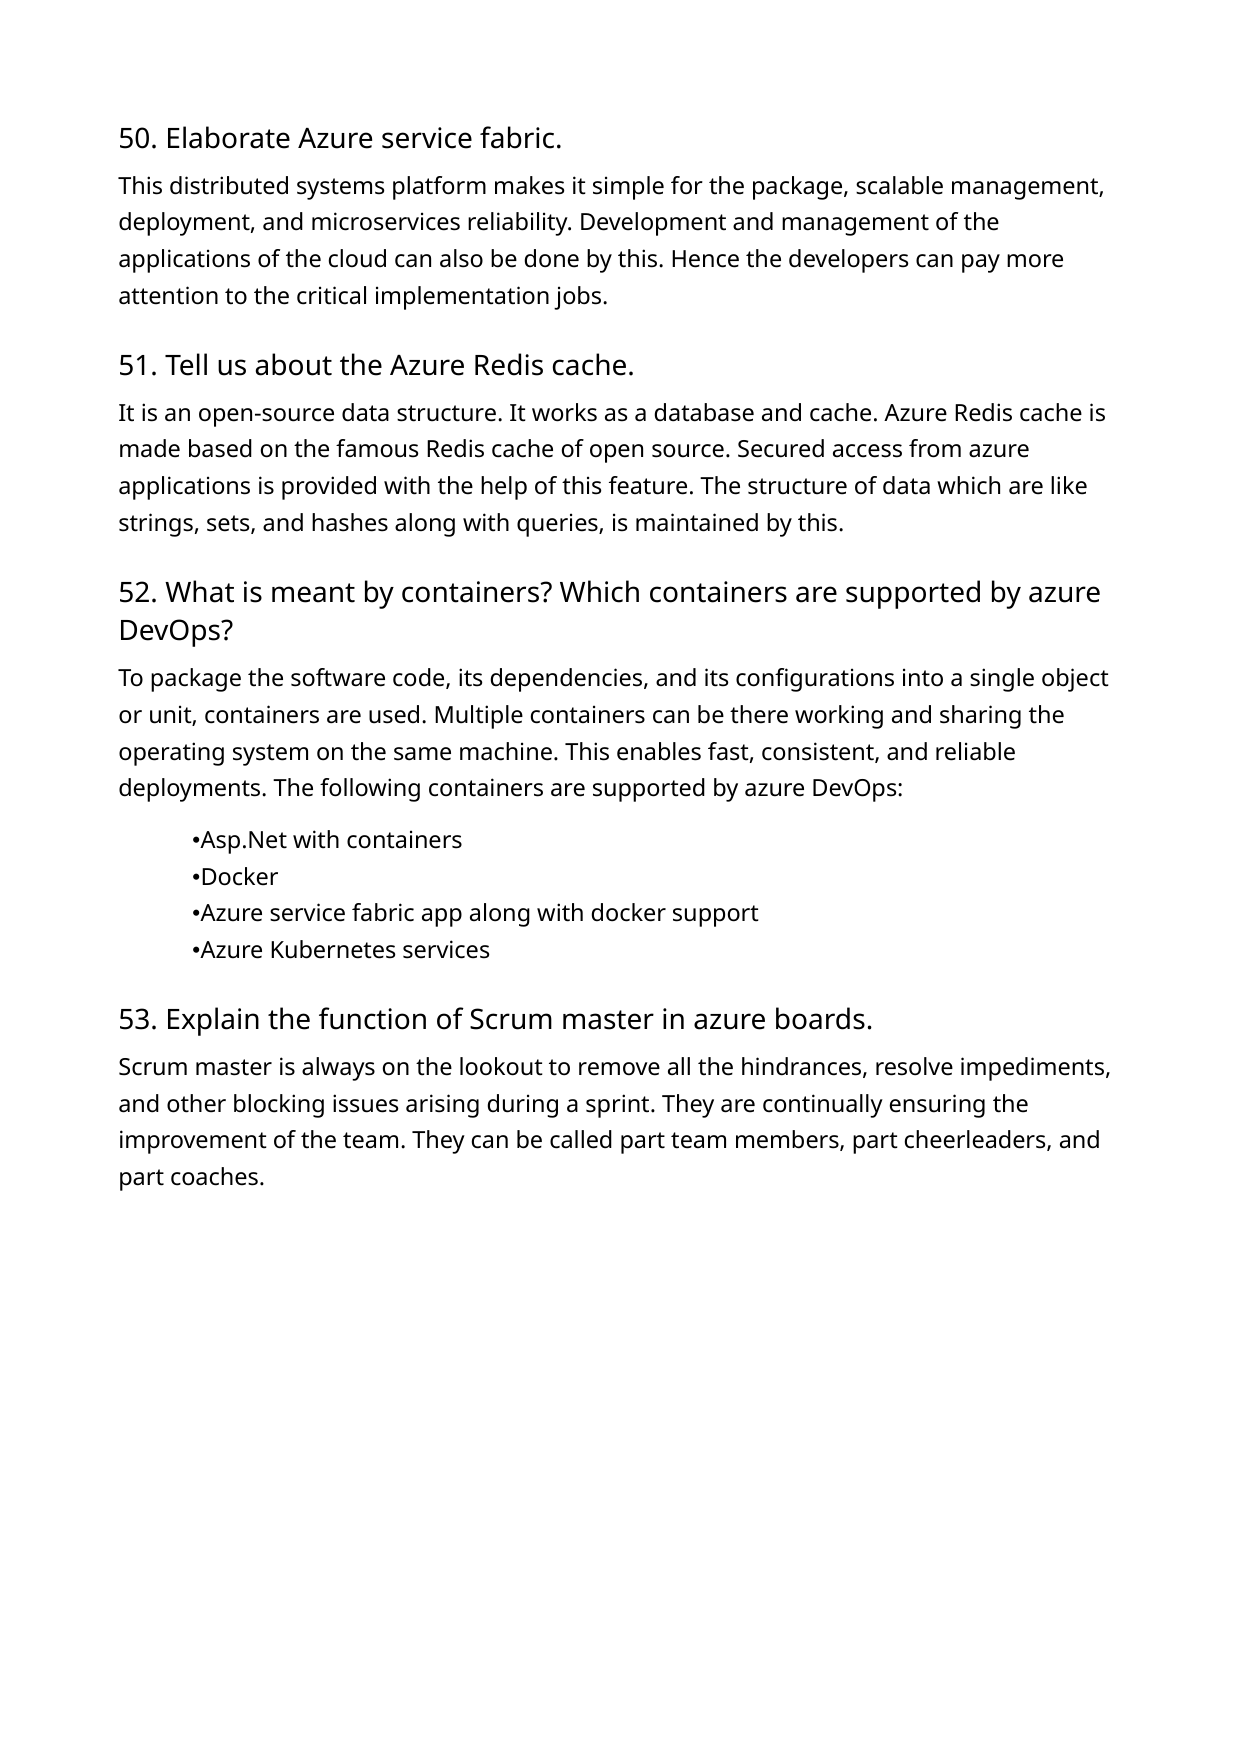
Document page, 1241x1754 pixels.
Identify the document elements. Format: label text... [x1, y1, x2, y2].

list Docker [118, 860, 1122, 892]
list Asp.Net with containers [118, 823, 1122, 855]
text It is an open-source data structure. It works as a database and cache. Azure Redis cache is made based on the famous Redis cache of open source. Secured access from azure applications is provided with the help of this feature. The structure of data which are like strings, sets, and hashes along with queries, is maintained by this. [118, 396, 1122, 538]
text Scrum master is always on the lookout to remove all the hindrances, resolve impediments, and other blocking issues arising during a sprint. They are continually ensuring the improvement of the team. They can be called part team members, part cheerleaders, and part coaches. [118, 1050, 1122, 1192]
subtitle 51. Tell us about the Azure Redis cache. [118, 345, 1122, 383]
text This distributed systems platform makes it simple for the package, scalable management, deployment, and microservices reliability. Development and management of the applications of the cloud can also be done by this. Hence the developers can pay more attention to the critical implementation jobs. [118, 169, 1122, 311]
list Azure service fabric app along with docker support [118, 897, 1122, 929]
list Azure Kubernetes services [118, 933, 1122, 965]
subtitle 53. Explain the function of Scrum master in azure boards. [118, 999, 1122, 1038]
subtitle 52. What is meant by containers? Which containers are supported by azure DevOps? [118, 572, 1122, 649]
subtitle 50. Elaborate Azure service fabric. [118, 118, 1122, 156]
text To package the software code, its dependencies, and its configurations into a single object or unit, containers are used. Multiple containers can be there working and sharing the operating system on the same machine. This enables fast, consistent, and reliable deployments. The following containers are supported by azure DevOps: [118, 661, 1122, 804]
